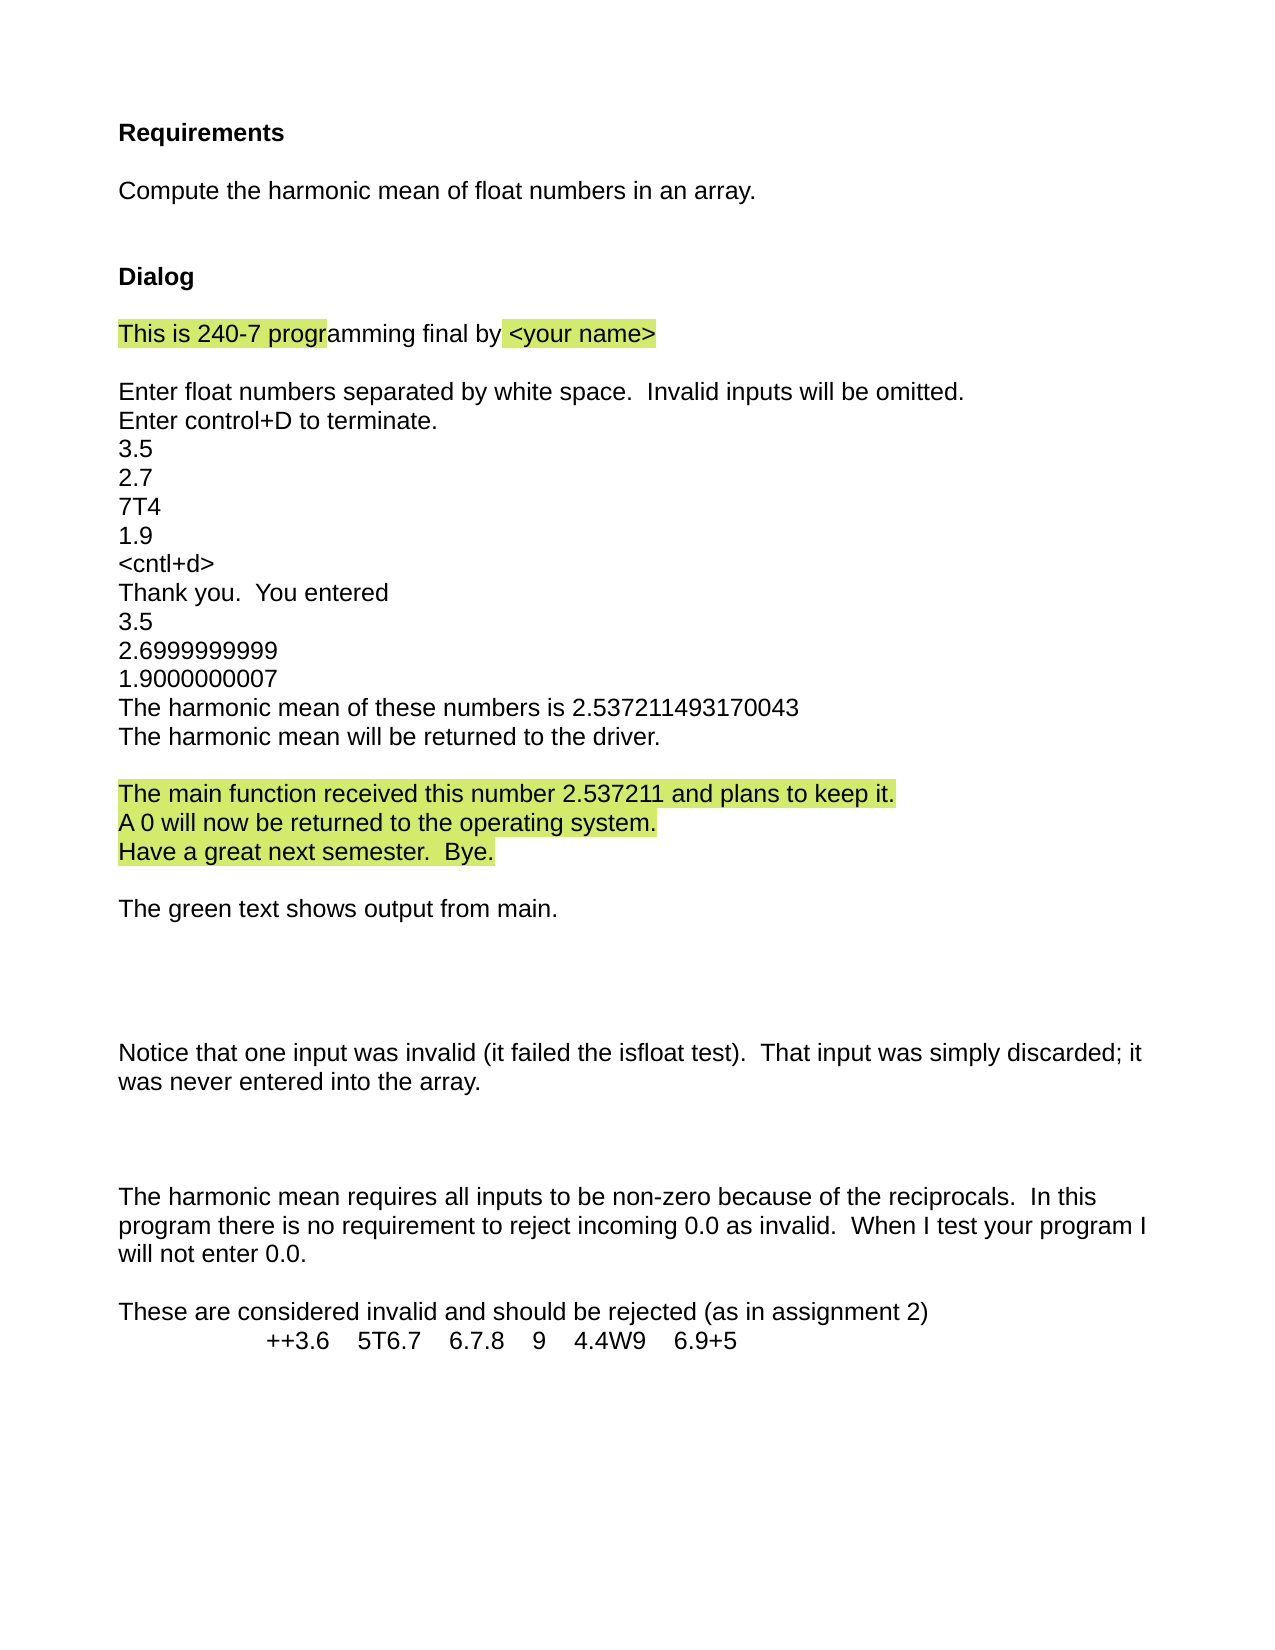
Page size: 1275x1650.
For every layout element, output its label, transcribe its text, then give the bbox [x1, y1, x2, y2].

text Thank you. You entered [118, 578, 1157, 607]
text Enter control+D to terminate. [118, 406, 1157, 434]
text A 0 will now be returned to the operating system. [118, 808, 1157, 837]
text Compute the harmonic mean of float numbers in an array. [118, 176, 1157, 204]
text The main function received this number 2.537211 and plans to keep it. [118, 779, 1157, 808]
text Notice that one input was invalid (it failed the isfloat test). That input was simply discarded; it was never entered into the array. [118, 1038, 1157, 1096]
text The harmonic mean requires all inputs to be non-zero because of the reciprocals. In this program there is no requirement to reject incoming 0.0 as invalid. When I test your program I will not enter 0.0. [118, 1182, 1157, 1268]
text Enter float numbers separated by white space. Invalid inputs will be omitted. [118, 377, 1157, 406]
text 2.7 [118, 463, 1157, 492]
text The harmonic mean will be returned to the driver. [118, 722, 1157, 751]
text 1.9 [118, 521, 1157, 549]
text Dialog [118, 262, 1157, 291]
text This is 240-7 programming final by <your name> [118, 319, 1157, 348]
text 3.5 [118, 434, 1157, 463]
text The harmonic mean of these numbers is 2.537211493170043 [118, 693, 1157, 722]
text <cntl+d> [118, 549, 1157, 578]
text The green text shows output from main. [118, 894, 1157, 923]
text 2.6999999999 [118, 636, 1157, 664]
text ++3.6 5T6.7 6.7.8 9 4.4W9 6.9+5 [118, 1326, 1157, 1354]
text These are considered invalid and should be rejected (as in assignment 2) [118, 1297, 1157, 1326]
text 1.9000000007 [118, 664, 1157, 693]
text Requirements [118, 118, 1157, 147]
text 7T4 [118, 492, 1157, 521]
text 3.5 [118, 607, 1157, 636]
text Have a great next semester. Bye. [118, 837, 1157, 866]
